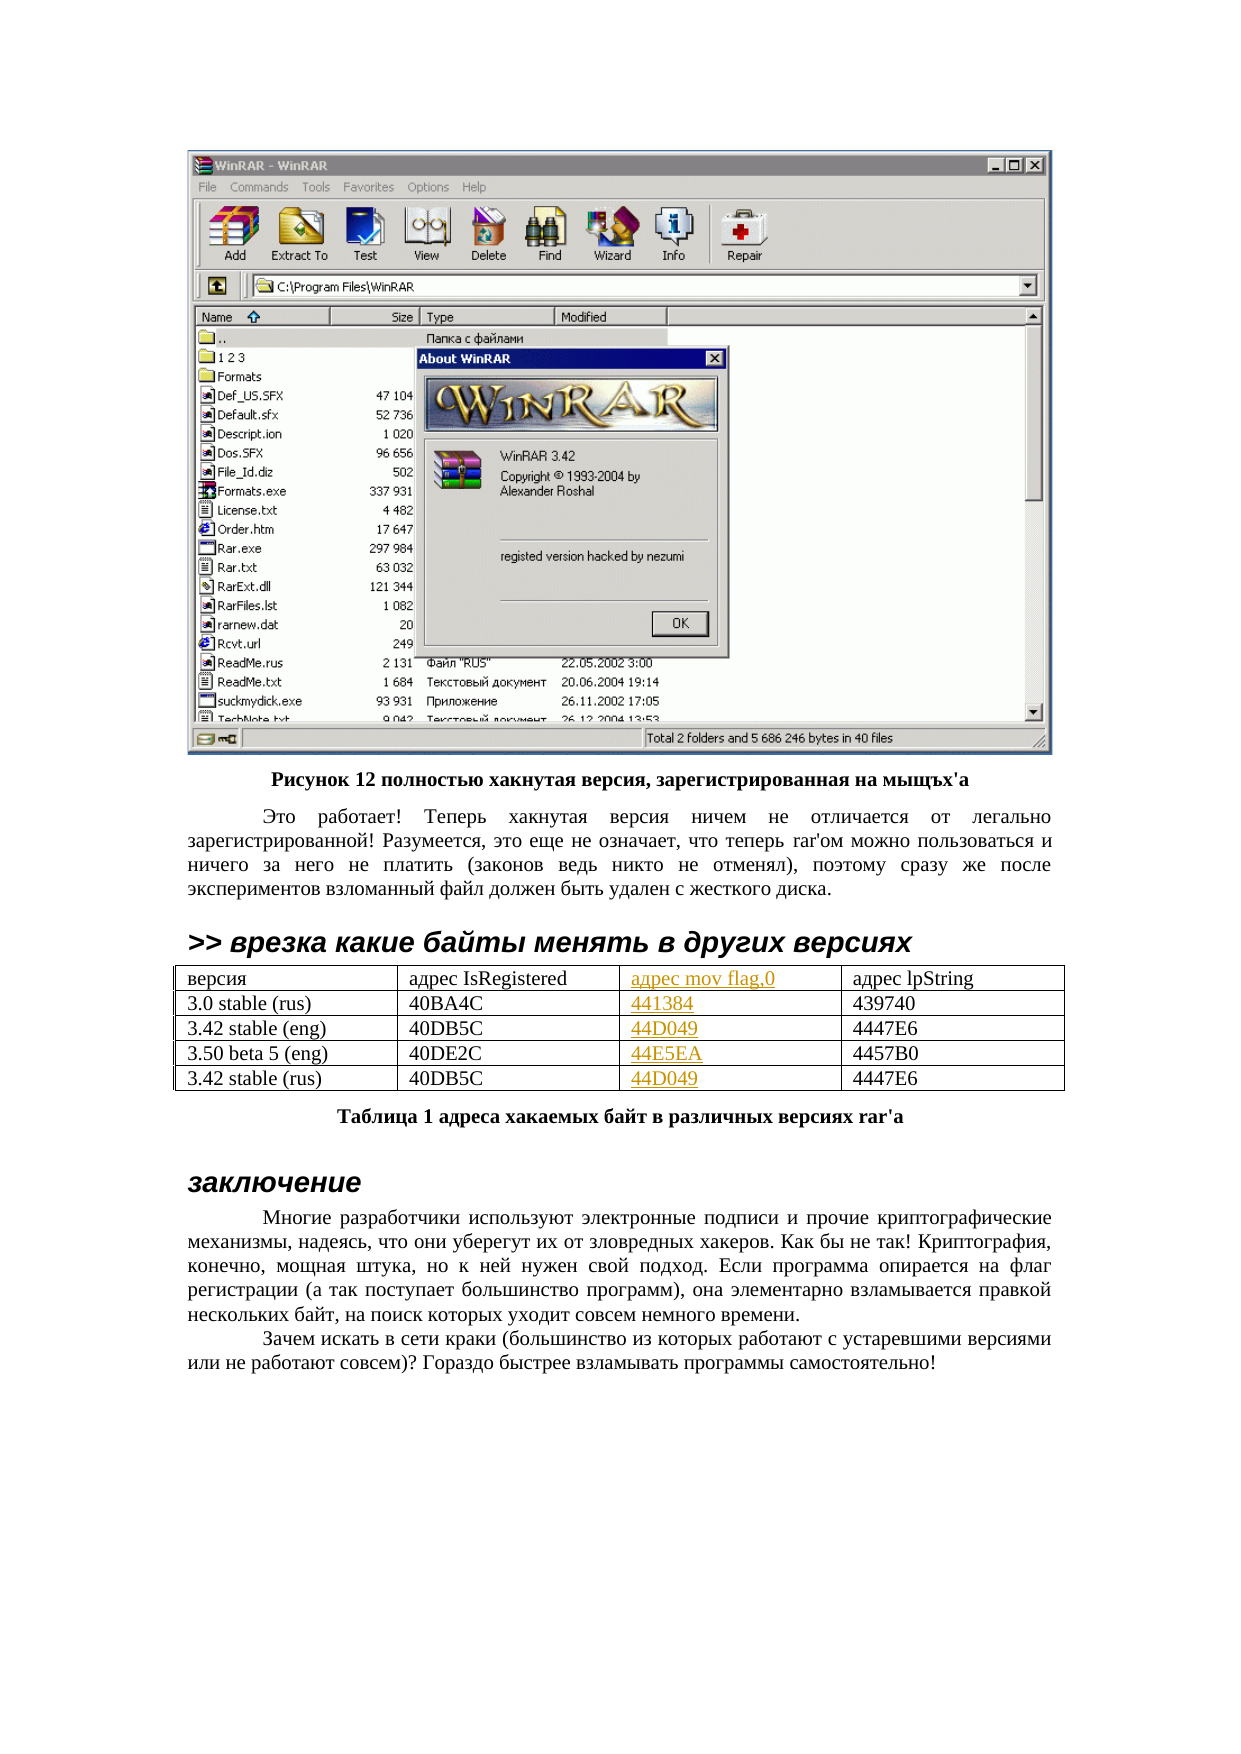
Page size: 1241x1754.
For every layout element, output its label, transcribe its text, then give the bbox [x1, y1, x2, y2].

table_cell 4447E6 [842, 1066, 1064, 1090]
text Таблица 1 адреса хакаемых байт в различных версиях rar'a [187, 1104, 1053, 1128]
table_cell 4447E6 [842, 1016, 1064, 1040]
subtitle заключение [187, 1165, 1053, 1199]
picture [187, 150, 1053, 755]
text Рисунок 12 полностью хакнутая версия, зарегистрированная на мыщъх'а [187, 767, 1053, 791]
table_header адрес mov flag,0 [620, 966, 841, 990]
table_cell 3.42 stable (eng) [176, 1016, 397, 1040]
table_cell 40BA4C [398, 991, 619, 1015]
table_cell 40DE2C [398, 1041, 619, 1065]
table_cell 44E5EA [620, 1041, 841, 1065]
text Многие разработчики используют электронные подписи и прочие криптографические механизмы, надеясь, что они уберегут их от зловредных хакеров. Как бы не так! Криптография, конечно, мощная штука, но к ней нужен свой подход. Если программа опирается на флаг регистрации (а так поступает большинство программ), она элементарно взламывается правкой нескольких байт, на поиск которых уходит совсем немного времени. [187, 1205, 1053, 1326]
table_cell 40DB5C [398, 1066, 619, 1090]
table_cell 40DB5C [398, 1016, 619, 1040]
text Это работает! Теперь хакнутая версия ничем не отличается от легально зарегистрированной! Разумеется, это еще не означает, что теперь rar'ом можно пользоваться и ничего за него не платить (законов ведь никто не отменял), поэтому сразу же после экспериментов взломанный файл должен быть удален с жесткого диска. [187, 804, 1053, 900]
table_cell 44D049 [620, 1066, 841, 1090]
text Зачем искать в сети краки (большинство из которых работают с устаревшими версиями или не работают совсем)? Гораздо быстрее взламывать программы самостоятельно! [187, 1326, 1053, 1374]
table_cell 4457B0 [842, 1041, 1064, 1065]
table_header адрес IsRegistered [398, 966, 619, 990]
table_cell 3.42 stable (rus) [176, 1066, 397, 1090]
table_cell 44D049 [620, 1016, 841, 1040]
table_header версия [176, 966, 397, 990]
table_cell 3.0 stable (rus) [176, 991, 397, 1015]
table_cell 439740 [842, 991, 1064, 1015]
table_header адрес lpString [842, 966, 1064, 990]
subtitle >> врезка какие байты менять в других версиях [187, 925, 1053, 958]
table_cell 441384 [620, 991, 841, 1015]
table_cell 3.50 beta 5 (eng) [176, 1041, 397, 1065]
